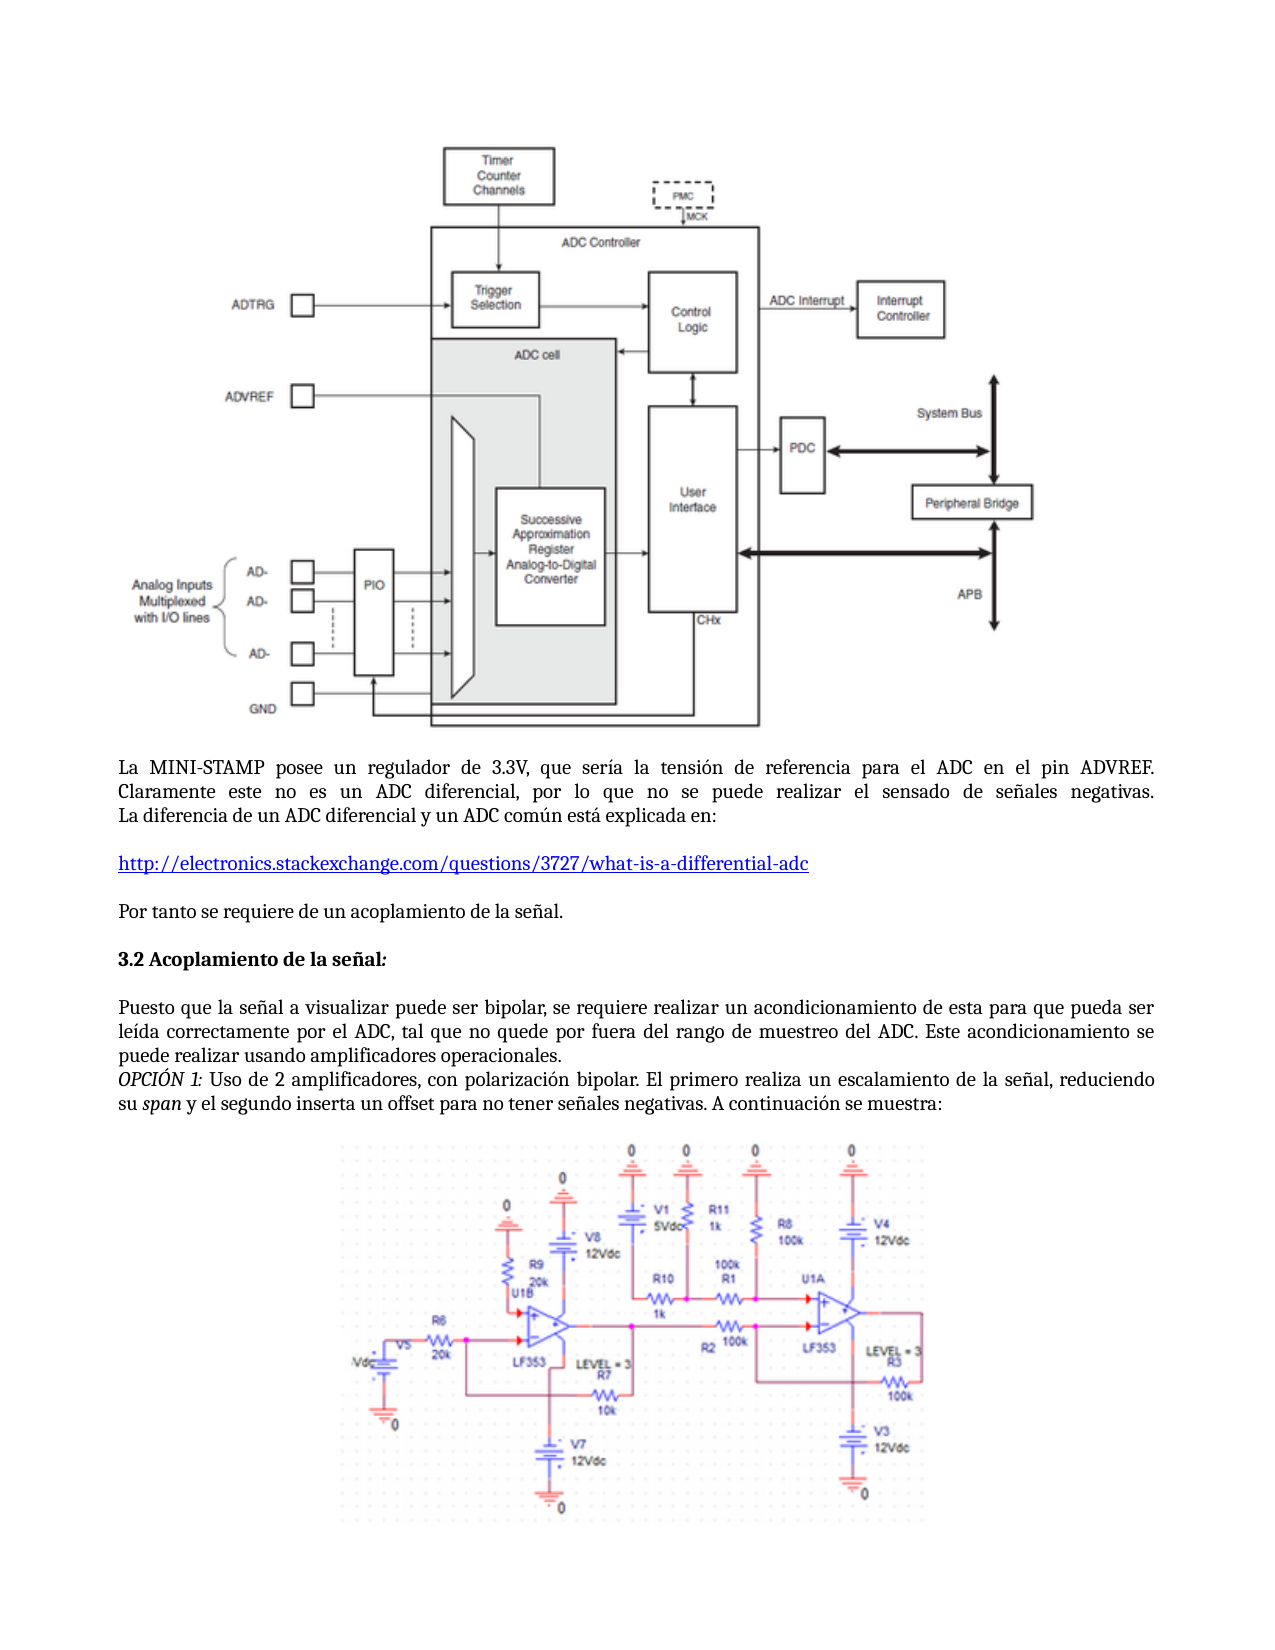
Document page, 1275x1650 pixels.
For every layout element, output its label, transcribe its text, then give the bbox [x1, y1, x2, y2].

text OPCIÓN 1: Uso de 2 amplificadores, con polarización bipolar. El primero realiza un escalamiento de la señal, reduciendo su span y el segundo inserta un offset para no tener señales negativas. A continuación se muestra: [118, 1067, 1157, 1115]
picture [118, 142, 1042, 756]
text http://electronics.stackexchange.com/questions/3727/what-is-a-differential-adc Por tanto se requiere de un acoplamiento de la señal. [118, 828, 1157, 923]
text La MINI-STAMP posee un regulador de 3.3V, que sería la tensión de referencia para el ADC en el pin ADVREF. Claramente este no es un ADC diferencial, por lo que no se puede realizar el sensado de señales negativas. La diferencia de un ADC diferencial y un ADC común está explicada en: [118, 756, 1157, 828]
text 3.2 Acoplamiento de la señal: [118, 923, 1157, 971]
text Puesto que la señal a visualizar puede ser bipolar, se requiere realizar un acondicionamiento de esta para que pueda ser leída correctamente por el ADC, tal que no quede por fuera del rango de muestreo del ADC. Este acondicionamiento se puede realizar usando amplificadores operacionales. [118, 971, 1157, 1067]
picture [339, 1139, 936, 1529]
